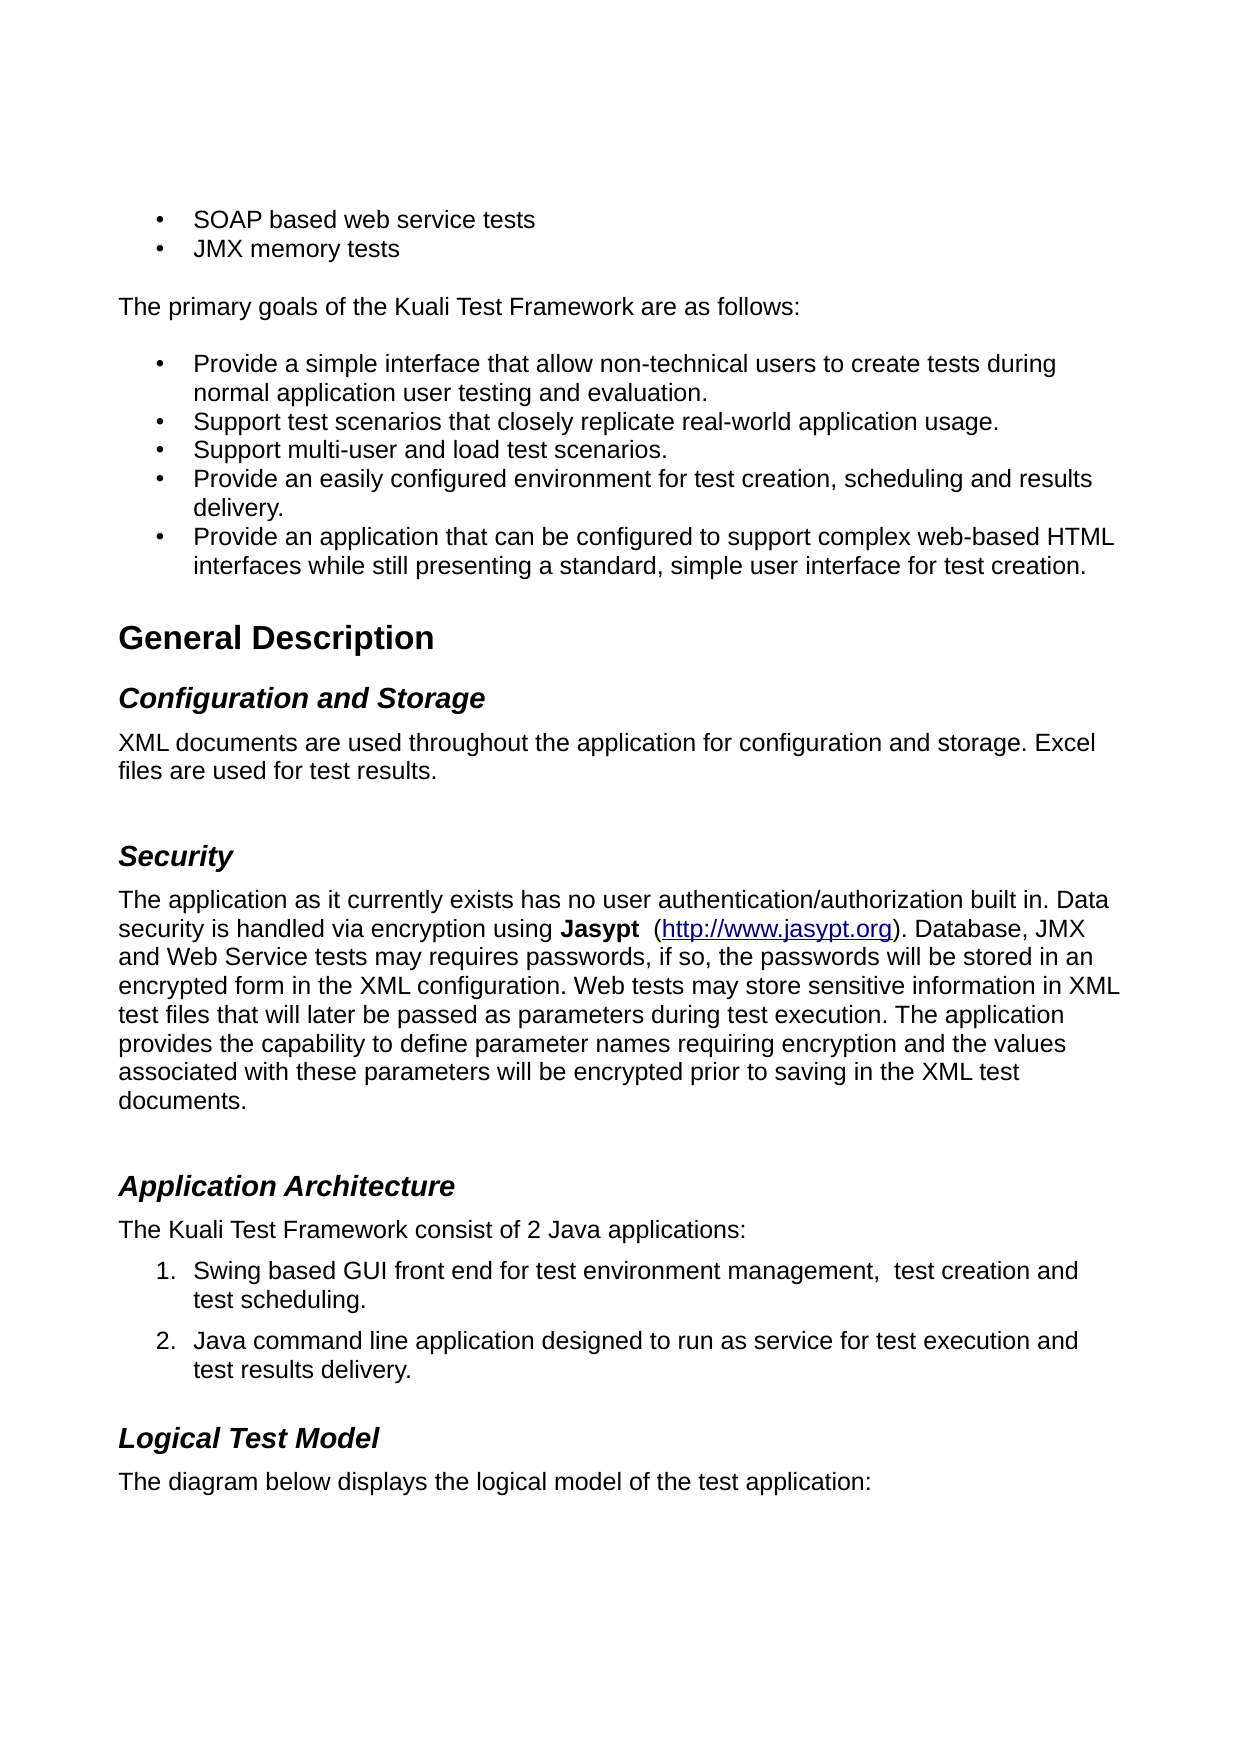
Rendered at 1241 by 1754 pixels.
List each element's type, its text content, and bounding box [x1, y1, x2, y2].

list JMX memory tests [156, 234, 1122, 263]
subtitle Configuration and Storage [118, 681, 1122, 715]
text General Description [118, 618, 1122, 656]
subtitle Security [118, 839, 1122, 872]
text The Kuali Test Framework consist of 2 Java applications: [118, 1214, 1122, 1243]
list Java command line application designed to run as service for test execution and test results delivery. [156, 1326, 1122, 1383]
list Support test scenarios that closely replicate real-world application usage. [156, 407, 1122, 436]
list Provide a simple interface that allow non-technical users to create tests during normal application user testing and evaluation. [156, 349, 1122, 407]
list Support multi-user and load test scenarios. [156, 436, 1122, 464]
text The primary goals of the Kuali Test Framework are as follows: [118, 292, 1122, 320]
text The application as it currently exists has no user authentication/authorization built in. Data security is handled via encryption using Jasypt (http://www.jasypt.org). Database, JMX and Web Service tests may requires passwords, if so, the passwords will be stored in an encrypted form in the XML configuration. Web tests may store sensitive information in XML test files that will later be passed as parameters during test execution. The application provides the capability to define parameter names requiring encryption and the values associated with these parameters will be encrypted prior to saving in the XML test documents. [118, 885, 1122, 1115]
text XML documents are used throughout the application for configuration and storage. Excel files are used for test results. [118, 727, 1122, 785]
subtitle Logical Test Model [118, 1421, 1122, 1454]
list Provide an easily configured environment for test creation, scheduling and results delivery. [156, 464, 1122, 522]
list Provide an application that can be configured to support complex web-based HTML interfaces while still presenting a standard, simple user interface for test creation. [156, 522, 1122, 579]
subtitle Application Architecture [118, 1168, 1122, 1202]
list SOAP based web service tests [156, 205, 1122, 234]
text The diagram below displays the logical model of the test application: [118, 1467, 1122, 1496]
list Swing based GUI front end for test environment management, test creation and test scheduling. [156, 1256, 1122, 1313]
